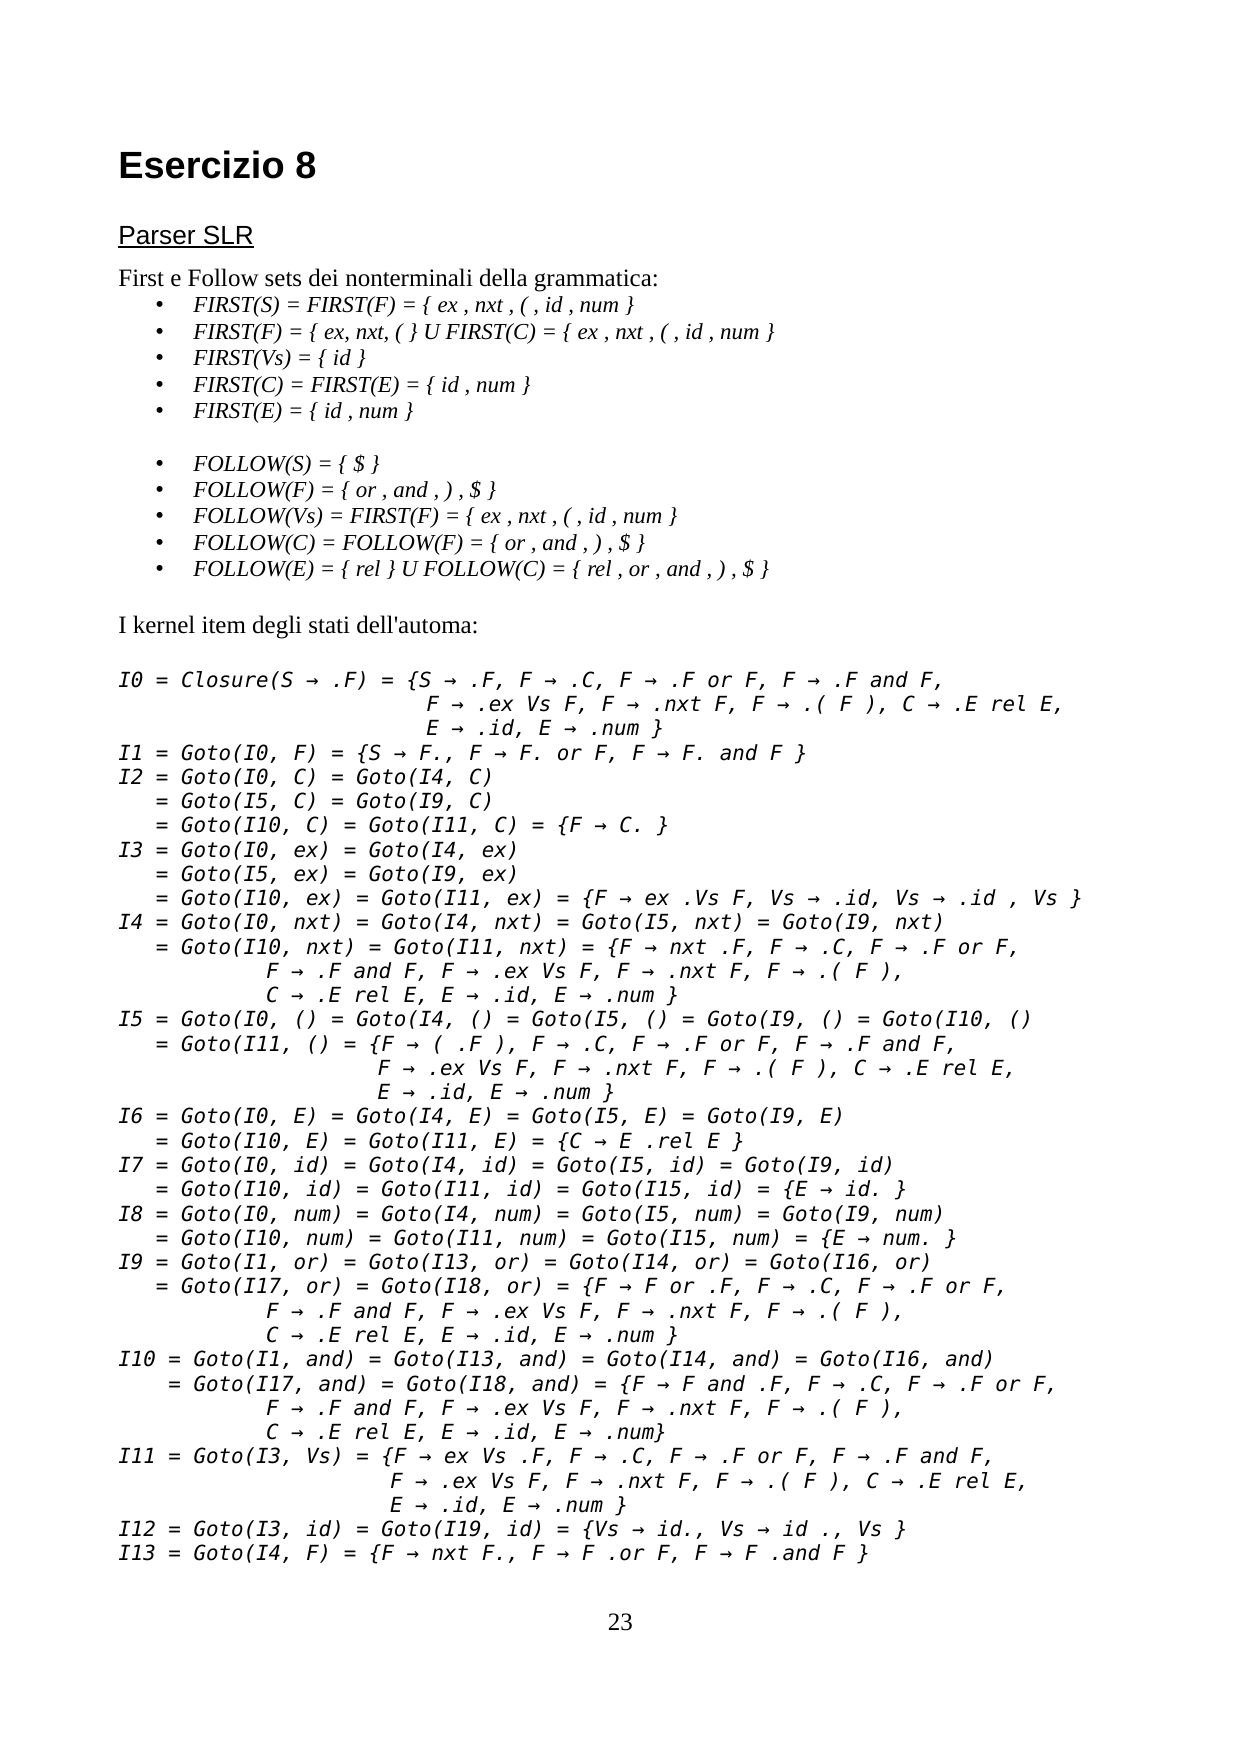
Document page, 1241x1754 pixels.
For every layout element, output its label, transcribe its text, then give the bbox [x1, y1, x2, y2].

text F → .ex Vs F, F → .nxt F, F → .( F ), C → .E rel E, [118, 1056, 1122, 1080]
list FIRST(F) = { ex, nxt, ( } U FIRST(C) = { ex , nxt , ( , id , num } [156, 318, 1122, 344]
list FOLLOW(F) = { or , and , ) , $ } [156, 476, 1122, 502]
text I4 = Goto(I0, nxt) = Goto(I4, nxt) = Goto(I5, nxt) = Goto(I9, nxt) [118, 910, 1122, 935]
text C → .E rel E, E → .id, E → .num } [118, 983, 1122, 1007]
text I6 = Goto(I0, E) = Goto(I4, E) = Goto(I5, E) = Goto(I9, E) [118, 1104, 1122, 1129]
text E → .id, E → .num } [118, 1493, 1122, 1517]
text F → .F and F, F → .ex Vs F, F → .nxt F, F → .( F ), [118, 1396, 1122, 1420]
text I3 = Goto(I0, ex) = Goto(I4, ex) [118, 838, 1122, 862]
subtitle Esercizio 8 [118, 143, 1122, 187]
text I2 = Goto(I0, C) = Goto(I4, C) [118, 765, 1122, 789]
text C → .E rel E, E → .id, E → .num} [118, 1420, 1122, 1444]
text F → .ex Vs F, F → .nxt F, F → .( F ), C → .E rel E, [118, 692, 1122, 716]
text I10 = Goto(I1, and) = Goto(I13, and) = Goto(I14, and) = Goto(I16, and) [118, 1347, 1122, 1372]
list FOLLOW(E) = { rel } U FOLLOW(C) = { rel , or , and , ) , $ } [156, 555, 1122, 581]
text F → .F and F, F → .ex Vs F, F → .nxt F, F → .( F ), [118, 959, 1122, 983]
text = Goto(I11, () = {F → ( .F ), F → .C, F → .F or F, F → .F and F, [118, 1032, 1122, 1056]
text I7 = Goto(I0, id) = Goto(I4, id) = Goto(I5, id) = Goto(I9, id) [118, 1153, 1122, 1177]
text I kernel item degli stati dell'automa: [118, 610, 1122, 639]
text E → .id, E → .num } [118, 716, 1122, 741]
subtitle Parser SLR [118, 220, 1122, 250]
text I8 = Goto(I0, num) = Goto(I4, num) = Goto(I5, num) = Goto(I9, num) [118, 1202, 1122, 1226]
text F → .ex Vs F, F → .nxt F, F → .( F ), C → .E rel E, [118, 1469, 1122, 1493]
list FIRST(Vs) = { id } [156, 344, 1122, 371]
text = Goto(I10, C) = Goto(I11, C) = {F → C. } [118, 813, 1122, 838]
list FIRST(E) = { id , num } [156, 397, 1122, 423]
text I0 = Closure(S → .F) = {S → .F, F → .C, F → .F or F, F → .F and F, [118, 668, 1122, 692]
text I1 = Goto(I0, F) = {S → F., F → F. or F, F → F. and F } [118, 741, 1122, 765]
text = Goto(I5, ex) = Goto(I9, ex) [118, 862, 1122, 886]
text F → .F and F, F → .ex Vs F, F → .nxt F, F → .( F ), [118, 1299, 1122, 1323]
text = Goto(I10, E) = Goto(I11, E) = {C → E .rel E } [118, 1129, 1122, 1153]
text = Goto(I5, C) = Goto(I9, C) [118, 789, 1122, 813]
text = Goto(I17, or) = Goto(I18, or) = {F → F or .F, F → .C, F → .F or F, [118, 1274, 1122, 1299]
text = Goto(I10, nxt) = Goto(I11, nxt) = {F → nxt .F, F → .C, F → .F or F, [118, 935, 1122, 959]
text = Goto(I17, and) = Goto(I18, and) = {F → F and .F, F → .C, F → .F or F, [118, 1372, 1122, 1396]
text = Goto(I10, num) = Goto(I11, num) = Goto(I15, num) = {E → num. } [118, 1226, 1122, 1250]
list FIRST(S) = FIRST(F) = { ex , nxt , ( , id , num } [156, 292, 1122, 318]
text I11 = Goto(I3, Vs) = {F → ex Vs .F, F → .C, F → .F or F, F → .F and F, [118, 1444, 1122, 1469]
text I9 = Goto(I1, or) = Goto(I13, or) = Goto(I14, or) = Goto(I16, or) [118, 1250, 1122, 1274]
text I12 = Goto(I3, id) = Goto(I19, id) = {Vs → id., Vs → id ., Vs } [118, 1517, 1122, 1541]
text = Goto(I10, id) = Goto(I11, id) = Goto(I15, id) = {E → id. } [118, 1177, 1122, 1202]
list FOLLOW(S) = { $ } [156, 450, 1122, 476]
list FOLLOW(C) = FOLLOW(F) = { or , and , ) , $ } [156, 529, 1122, 555]
text C → .E rel E, E → .id, E → .num } [118, 1323, 1122, 1347]
text I13 = Goto(I4, F) = {F → nxt F., F → F .or F, F → F .and F } [118, 1541, 1122, 1566]
text First e Follow sets dei nonterminali della grammatica: [118, 263, 1122, 292]
text = Goto(I10, ex) = Goto(I11, ex) = {F → ex .Vs F, Vs → .id, Vs → .id , Vs } [118, 886, 1122, 910]
list FIRST(C) = FIRST(E) = { id , num } [156, 371, 1122, 397]
list FOLLOW(Vs) = FIRST(F) = { ex , nxt , ( , id , num } [156, 502, 1122, 529]
text E → .id, E → .num } [118, 1080, 1122, 1104]
text I5 = Goto(I0, () = Goto(I4, () = Goto(I5, () = Goto(I9, () = Goto(I10, () [118, 1007, 1122, 1032]
